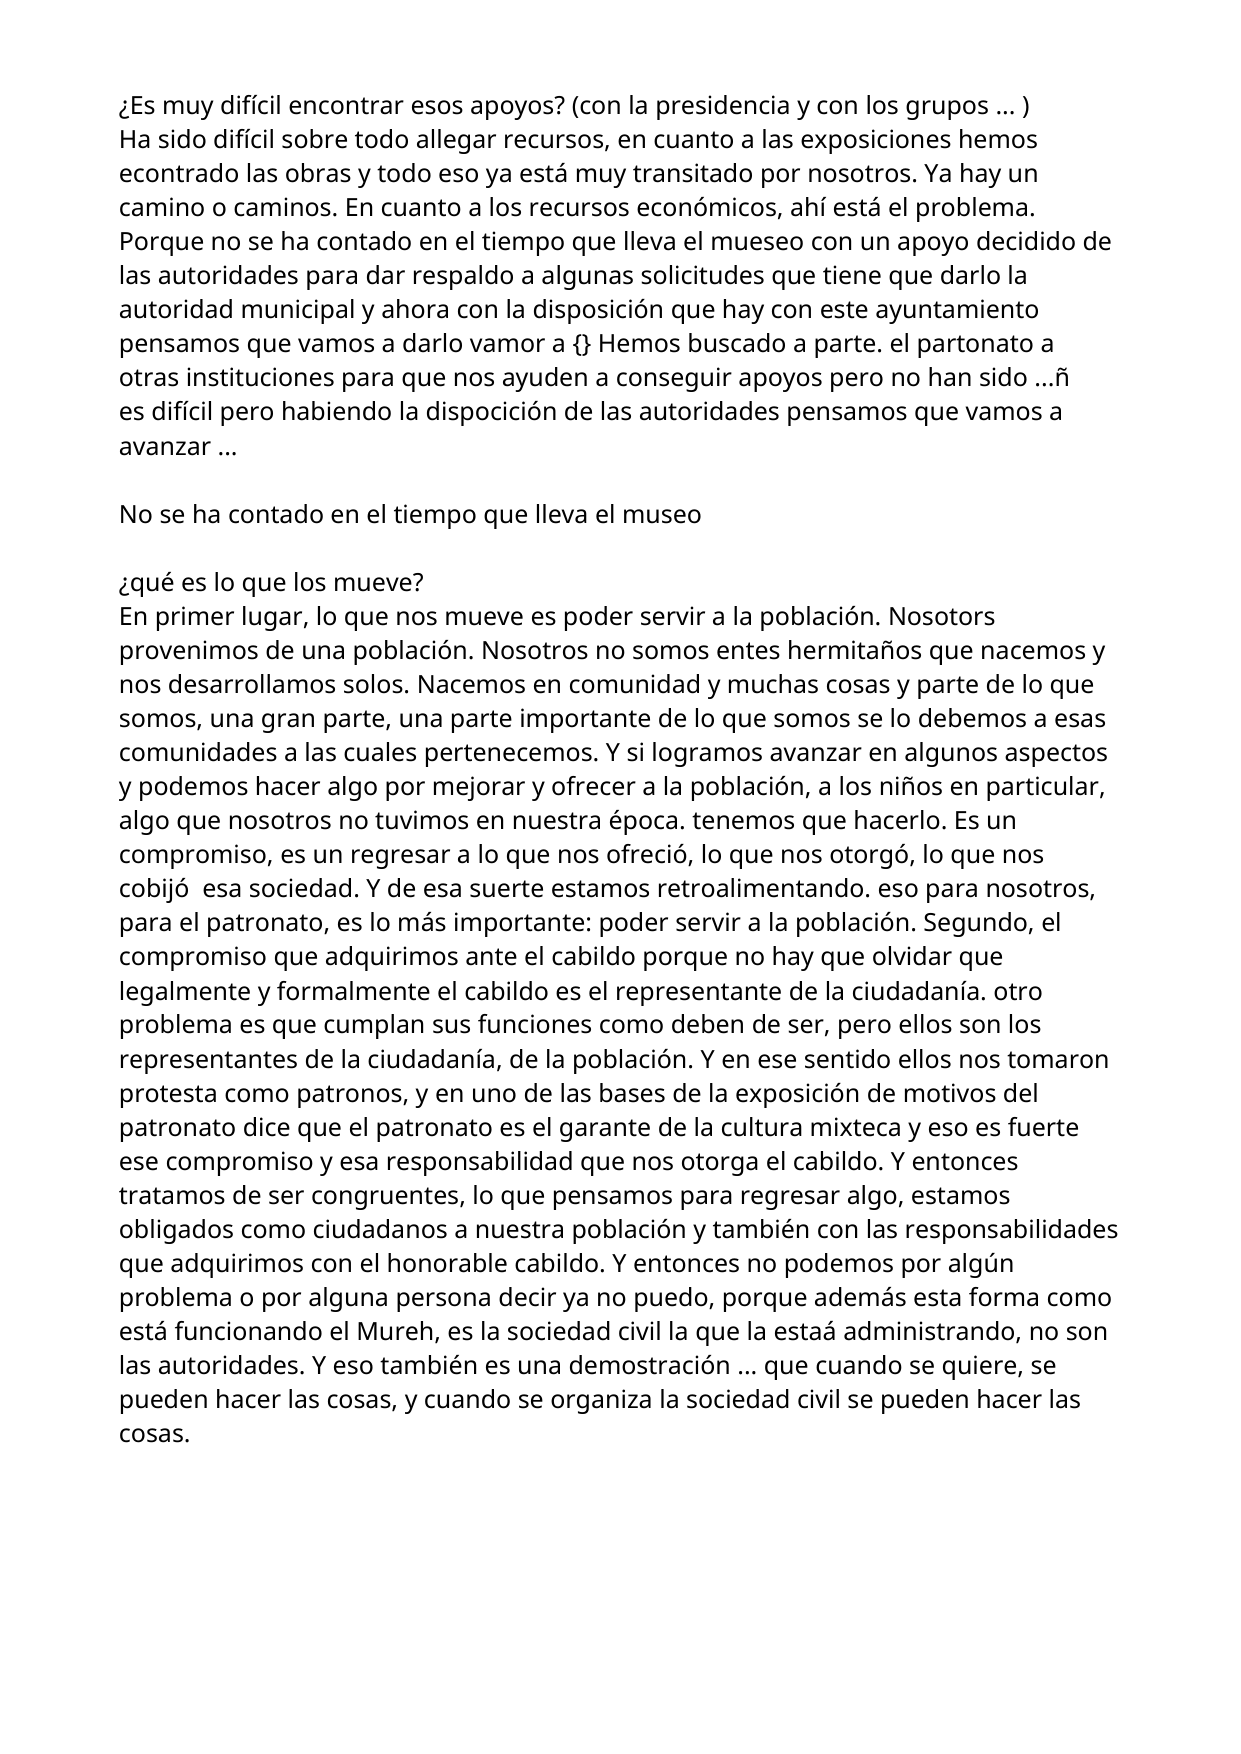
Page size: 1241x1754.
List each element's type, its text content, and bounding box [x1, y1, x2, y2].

text No se ha contado en el tiempo que lleva el museo [119, 496, 1121, 530]
text es difícil pero habiendo la dispocición de las autoridades pensamos que vamos a avanzar ... [119, 394, 1121, 462]
text ¿qué es lo que los mueve? [119, 564, 1121, 598]
text Ha sido difícil sobre todo allegar recursos, en cuanto a las exposiciones hemos econtrado las obras y todo eso ya está muy transitado por nosotros. Ya hay un camino o caminos. En cuanto a los recursos económicos, ahí está el problema. Porque no se ha contado en el tiempo que lleva el mueseo con un apoyo decidido de las autoridades para dar respaldo a algunas solicitudes que tiene que darlo la autoridad municipal y ahora con la disposición que hay con este ayuntamiento pensamos que vamos a darlo vamor a {} Hemos buscado a parte. el partonato a otras instituciones para que nos ayuden a conseguir apoyos pero no han sido ...ñ [119, 122, 1121, 394]
text En primer lugar, lo que nos mueve es poder servir a la población. Nosotors provenimos de una población. Nosotros no somos entes hermitaños que nacemos y nos desarrollamos solos. Nacemos en comunidad y muchas cosas y parte de lo que somos, una gran parte, una parte importante de lo que somos se lo debemos a esas comunidades a las cuales pertenecemos. Y si logramos avanzar en algunos aspectos y podemos hacer algo por mejorar y ofrecer a la población, a los niños en particular, algo que nosotros no tuvimos en nuestra época. tenemos que hacerlo. Es un compromiso, es un regresar a lo que nos ofreció, lo que nos otorgó, lo que nos cobijó esa sociedad. Y de esa suerte estamos retroalimentando. eso para nosotros, para el patronato, es lo más importante: poder servir a la población. Segundo, el compromiso que adquirimos ante el cabildo porque no hay que olvidar que legalmente y formalmente el cabildo es el representante de la ciudadanía. otro problema es que cumplan sus funciones como deben de ser, pero ellos son los representantes de la ciudadanía, de la población. Y en ese sentido ellos nos tomaron protesta como patronos, y en uno de las bases de la exposición de motivos del patronato dice que el patronato es el garante de la cultura mixteca y eso es fuerte ese compromiso y esa responsabilidad que nos otorga el cabildo. Y entonces tratamos de ser congruentes, lo que pensamos para regresar algo, estamos obligados como ciudadanos a nuestra población y también con las responsabilidades que adquirimos con el honorable cabildo. Y entonces no podemos por algún problema o por alguna persona decir ya no puedo, porque además esta forma como está funcionando el Mureh, es la sociedad civil la que la estaá administrando, no son las autoridades. Y eso también es una demostración ... que cuando se quiere, se pueden hacer las cosas, y cuando se organiza la sociedad civil se pueden hacer las cosas. [119, 598, 1121, 1450]
text ¿Es muy difícil encontrar esos apoyos? (con la presidencia y con los grupos ... ) [119, 87, 1121, 122]
